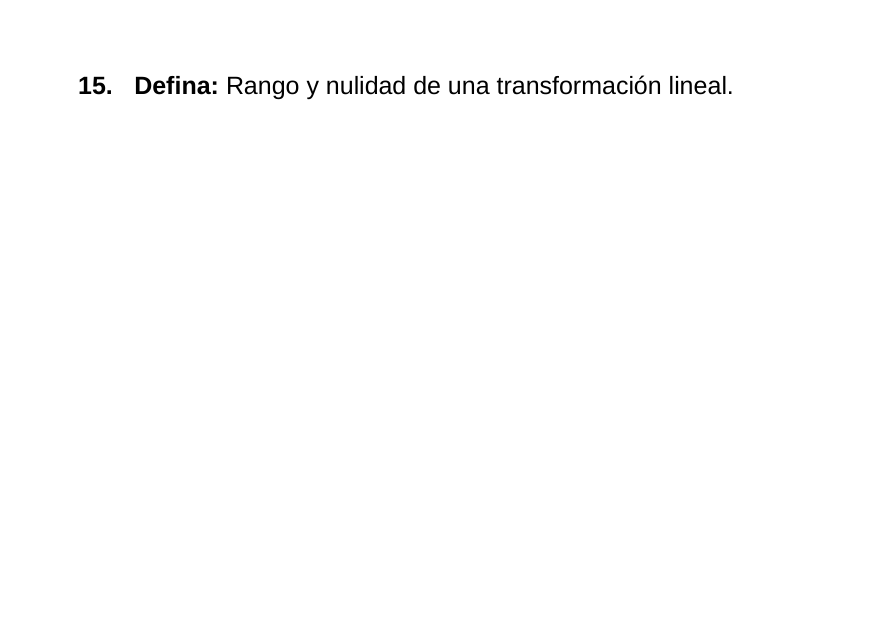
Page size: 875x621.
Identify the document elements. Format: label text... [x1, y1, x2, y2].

list Defina: Rango y nulidad de una transformación lineal. [78, 71, 815, 100]
